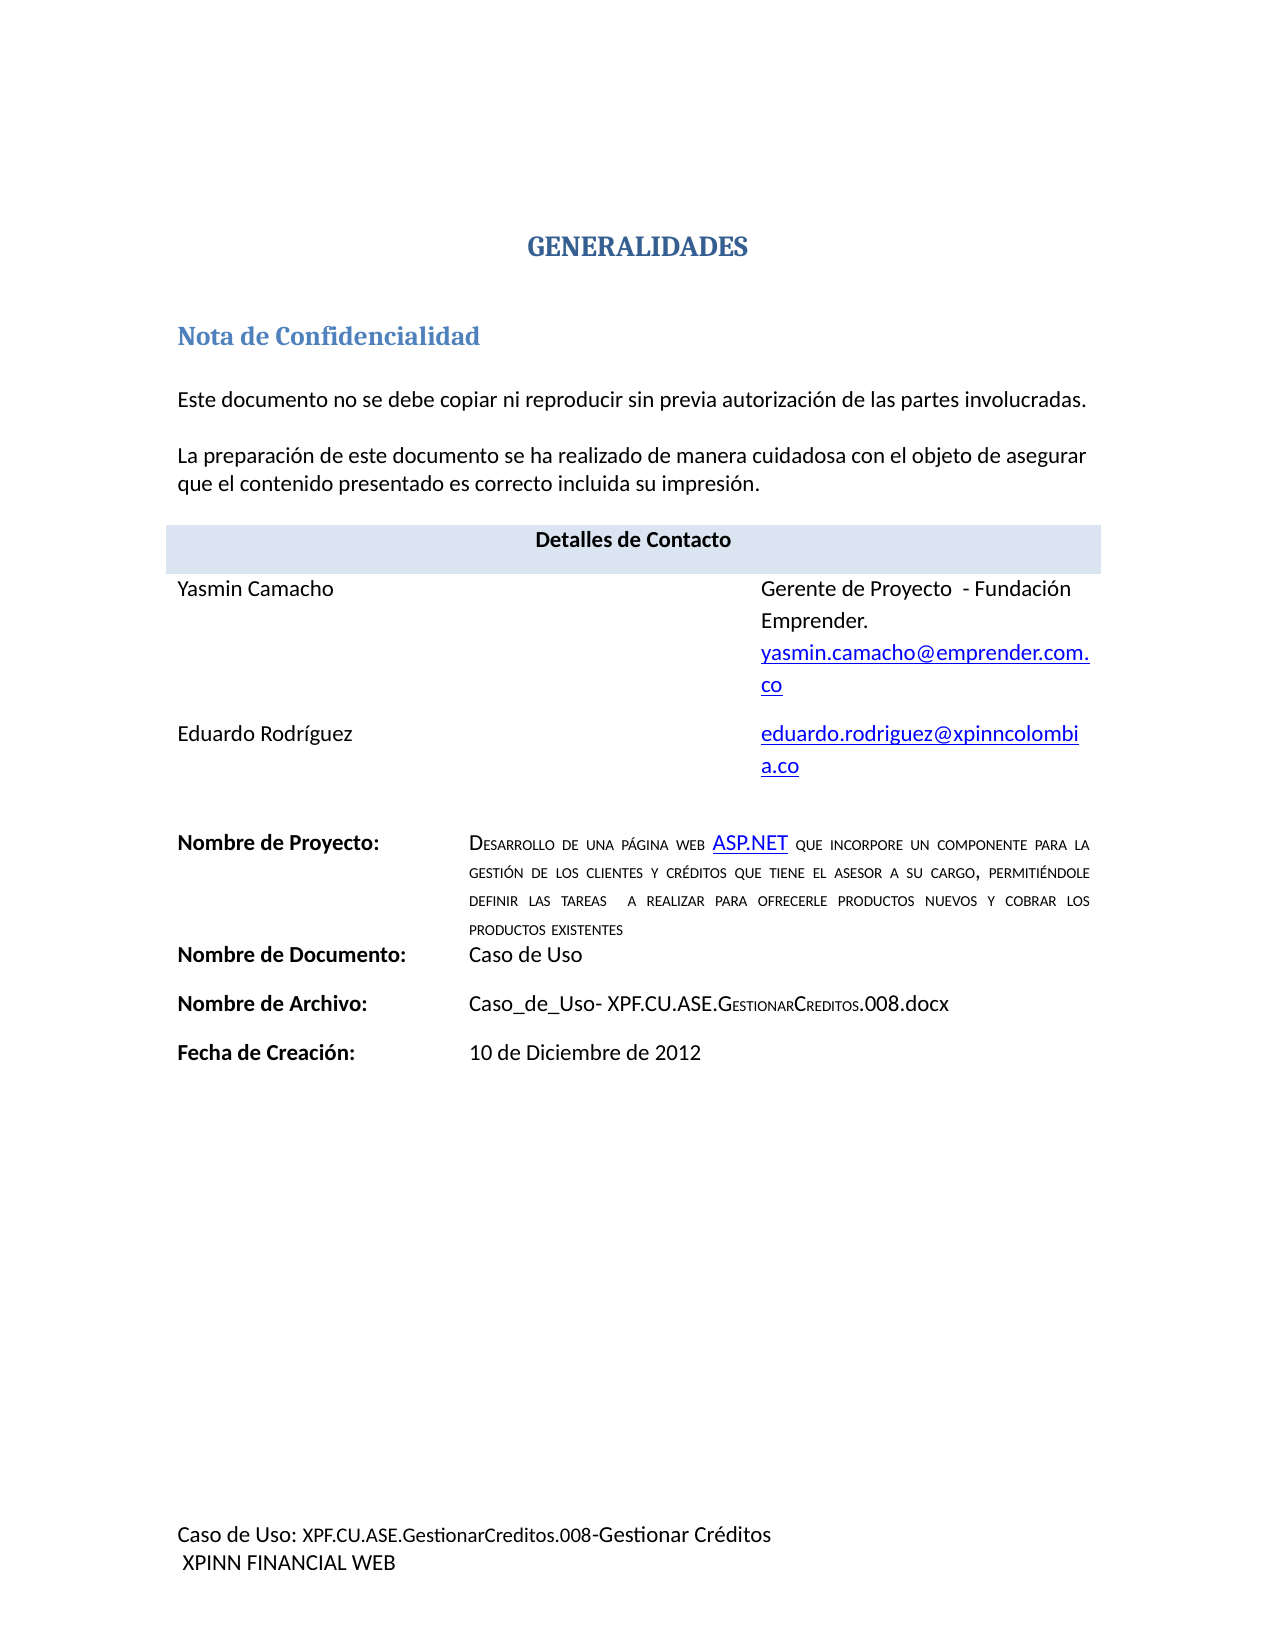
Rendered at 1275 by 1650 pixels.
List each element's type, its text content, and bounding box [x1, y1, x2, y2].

table_cell Gerente de Proyecto - Fundación Emprender. yasmin.camacho@emprender.com.co [750, 574, 1101, 719]
table_cell eduardo.rodriguez@xpinncolombia.co [750, 720, 1101, 801]
text La preparación de este documento se ha realizado de manera cuidadosa con el objeto de asegurar que el contenido presentado es correcto incluida su impresión. [177, 441, 1098, 497]
subtitle Nota de Confidencialidad [177, 321, 1098, 352]
table_cell Nombre de Documento: [166, 941, 458, 989]
table_cell Yasmin Camacho [166, 574, 749, 719]
table_cell Nombre de Archivo: [166, 990, 458, 1038]
table_header Detalles de Contacto [166, 525, 1101, 574]
subtitle GENERALIDADES [177, 230, 1098, 263]
table_header Desarrollo de una página web ASP.NET que incorpore un componente para la gestión de los clientes y créditos que tiene el asesor a su cargo, permitiéndole definir las tareas a realizar para ofrecerle productos nuevos y cobrar los productos existentes [458, 829, 1101, 941]
table_cell 10 de Diciembre de 2012 [458, 1038, 1101, 1087]
text Este documento no se debe copiar ni reproducir sin previa autorización de las partes involucradas. [177, 385, 1098, 413]
table_cell Eduardo Rodríguez [166, 720, 749, 801]
table_header Nombre de Proyecto: [166, 829, 458, 941]
table_cell Fecha de Creación: [166, 1038, 458, 1087]
table_cell Caso_de_Uso- XPF.CU.ASE.GestionarCreditos.008.docx [458, 990, 1101, 1038]
table_cell Caso de Uso [458, 941, 1101, 989]
